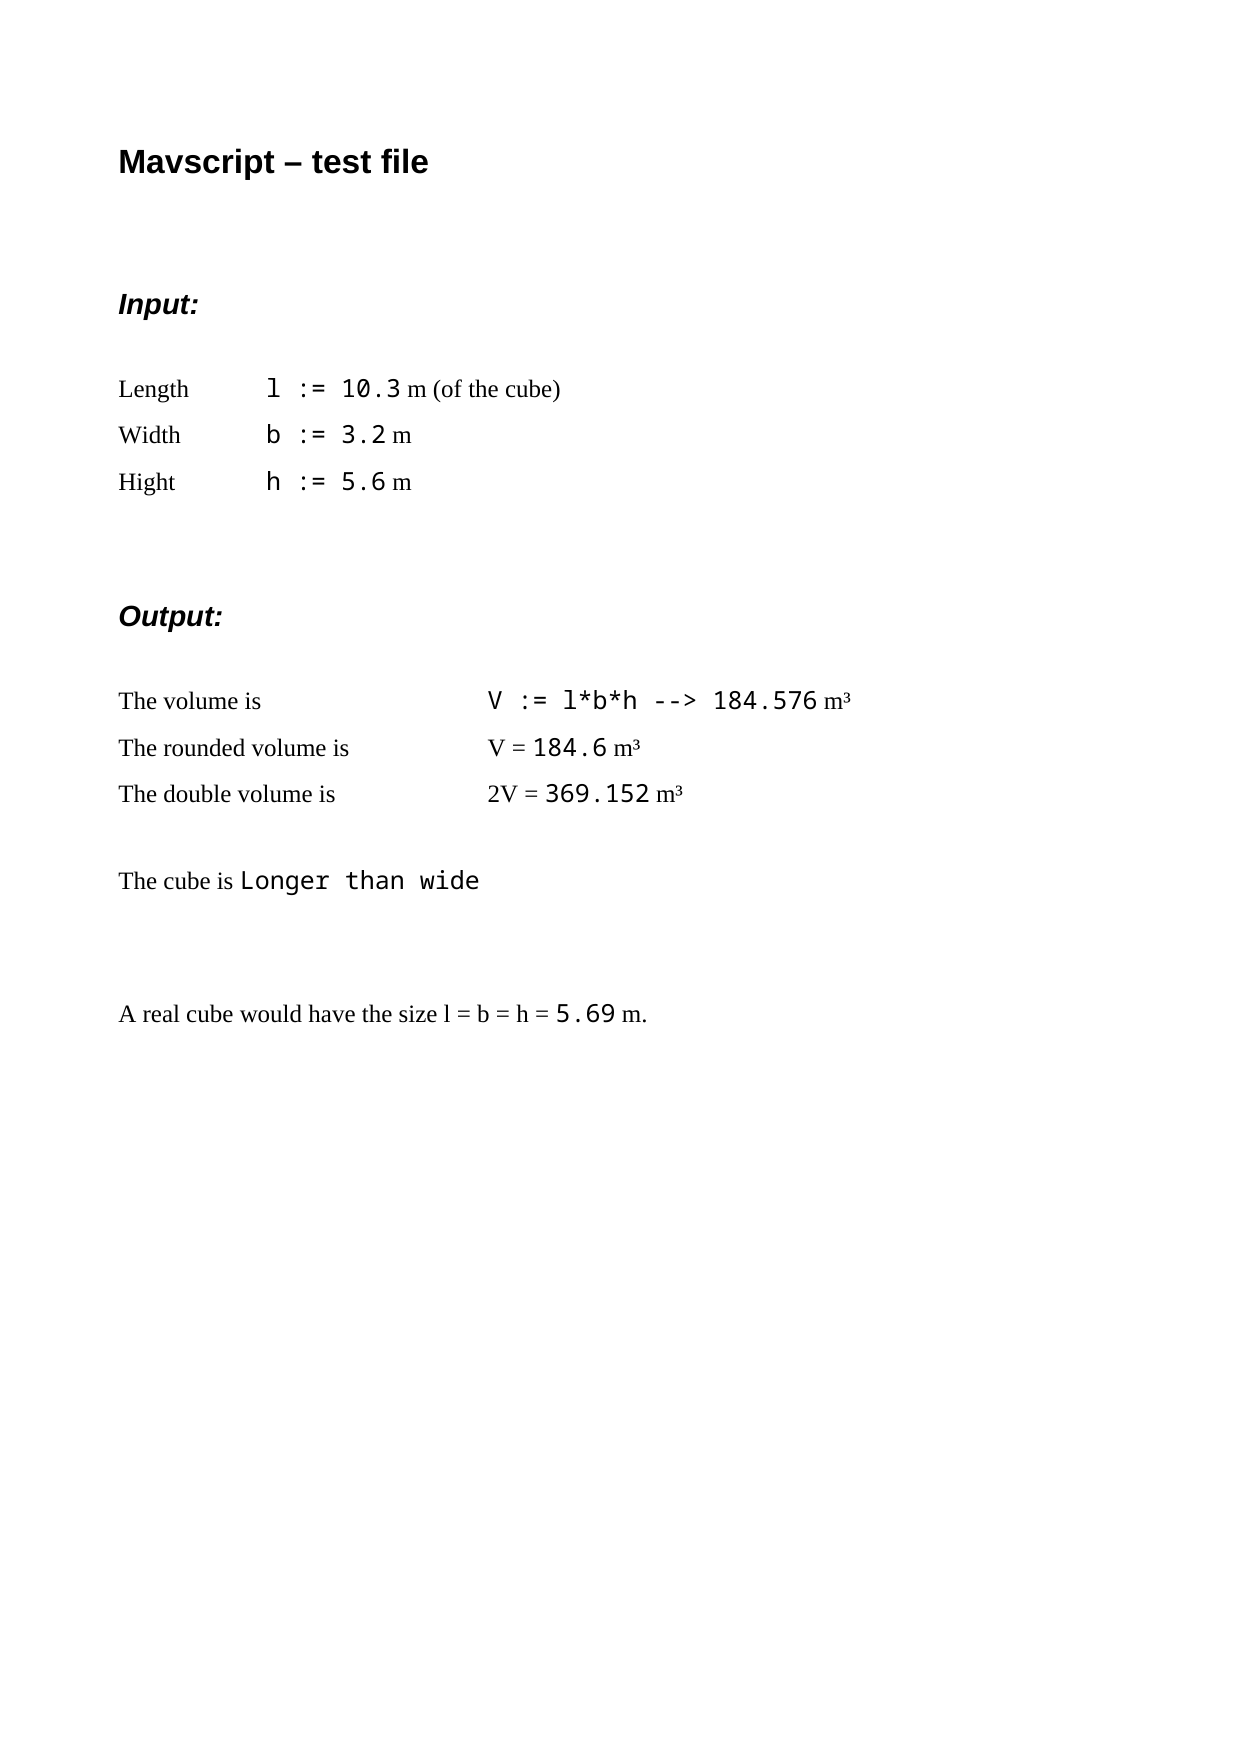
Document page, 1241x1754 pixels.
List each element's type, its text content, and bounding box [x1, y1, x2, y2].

text The rounded volume is V = 184.6 m³ [118, 729, 1122, 763]
subtitle Input: [118, 288, 1122, 321]
text A real cube would have the size l = b = h = 5.69 m. [118, 996, 1122, 1030]
text The cube is Longer than wide [118, 862, 1122, 897]
subtitle Mavscript – test file [118, 143, 1122, 181]
text Width b := 3.2 m [118, 417, 1122, 451]
text The double volume is 2V = 369.152 m³ [118, 776, 1122, 810]
text The volume is V := l*b*h --> 184.576 m³ [118, 683, 1122, 717]
text Hight h := 5.6 m [118, 463, 1122, 497]
subtitle Output: [118, 600, 1122, 633]
text Length l := 10.3 m (of the cube) [118, 370, 1122, 404]
